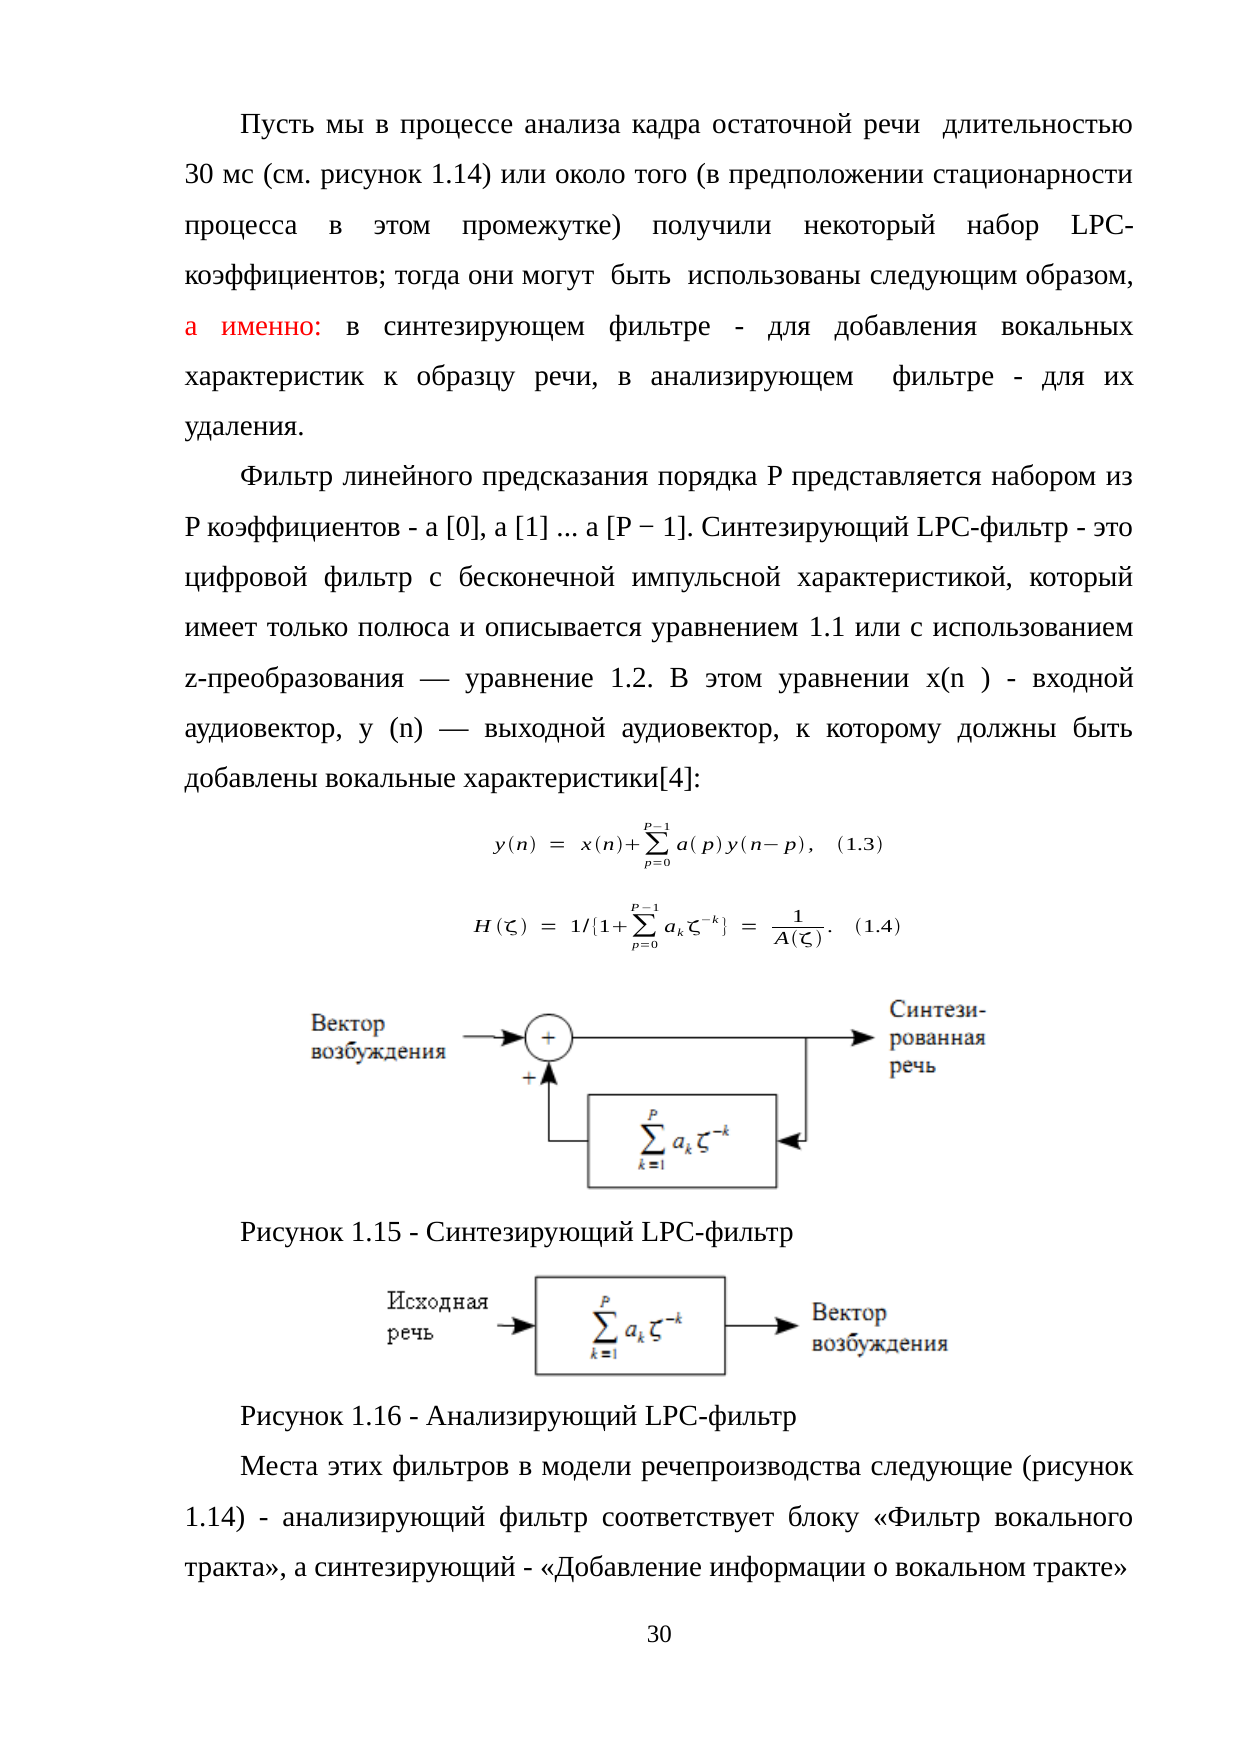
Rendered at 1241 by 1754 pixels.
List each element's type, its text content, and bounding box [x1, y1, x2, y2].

text Пусть мы в процессе анализа кадра остаточной речи длительностью 30 мс (см. рисунок 1.14) или около того (в предположении стационарности процесса в этом промежутке) получили некоторый набор LPC-коэффициентов; тогда они могут быть использованы следующим образом, а именно: в синтезирующем фильтре - для добавления вокальных характеристик к образцу речи, в анализирующем фильтре - для их удаления. [184, 106, 1134, 442]
picture [304, 994, 992, 1196]
text Рисунок 1.15 - Синтезирующий LPC-фильтр [184, 974, 1134, 1247]
text Места этих фильтров в модели речепроизводства следующие (рисунок 1.14) - анализирующий фильтр соответствует блоку «Фильтр вокального тракта», а синтезирующий - «Добавление информации о вокальном тракте» [184, 1448, 1134, 1583]
text Фильтр линейного предсказания порядка P представляется набором из P коэффициентов - a [0], a [1] ... a [P − 1]. Синтезирующий LPC-фильтр - это цифровой фильтр с бесконечной импульсной характеристикой, который имеет только полюса и описывается уравнением 1.1 или с использованием z-преобразования — уравнение 1.2. В этом уравнении x(n ) - входной аудиовектор, y (n) — выходной аудиовектор, к которому должны быть добавлены вокальные характеристики[4]: [184, 458, 1134, 794]
text Рисунок 1.16 - Анализирующий LPC-фильтр [184, 1264, 1134, 1432]
